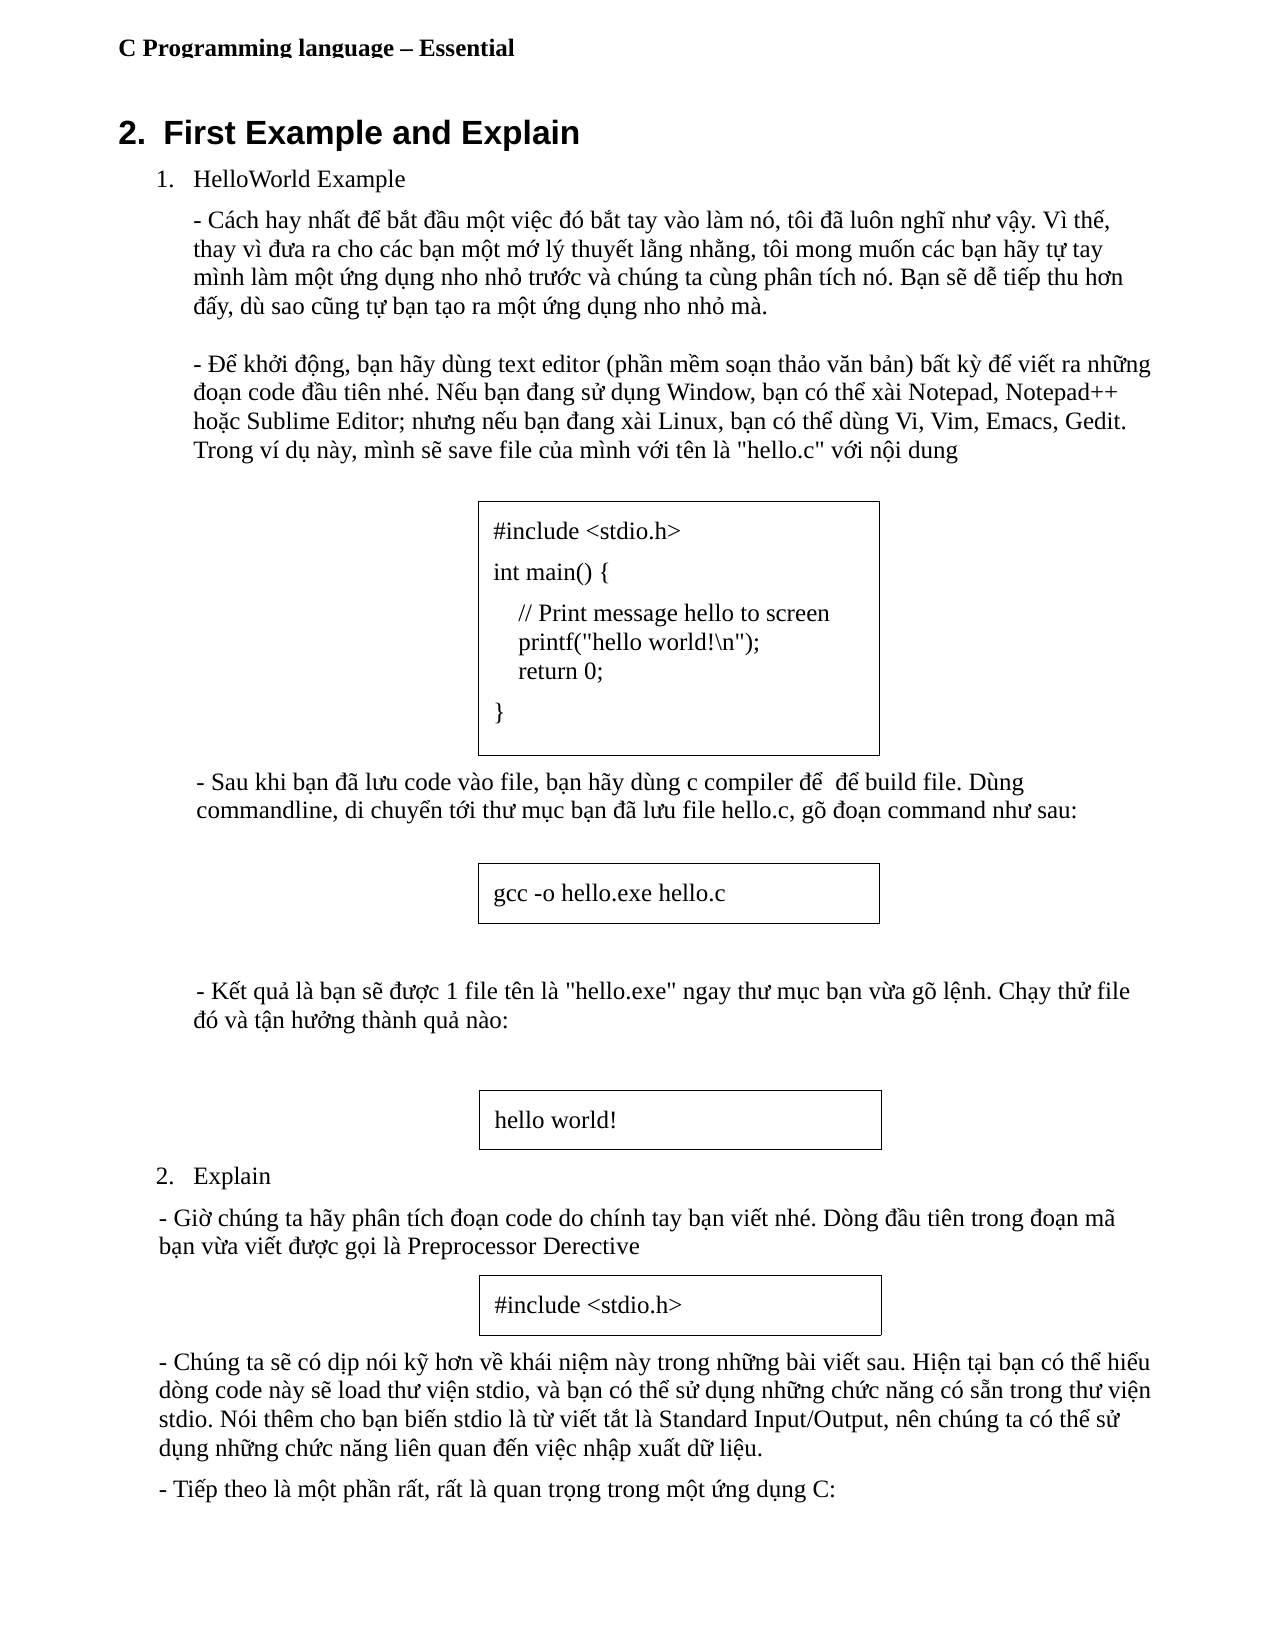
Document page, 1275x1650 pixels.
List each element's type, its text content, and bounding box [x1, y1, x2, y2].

list - Cách hay nhất để bắt đầu một việc đó bắt tay vào làm nó, tôi đã luôn nghĩ như vậy. Vì thế, thay vì đưa ra cho các bạn một mớ lý thuyết lằng nhằng, tôi mong muốn các bạn hãy tự tay mình làm một ứng dụng nho nhỏ trước và chúng ta cùng phân tích nó. Bạn sẽ dễ tiếp thu hơn đấy, dù sao cũng tự bạn tạo ra một ứng dụng nho nhỏ mà. - Để khởi động, bạn hãy dùng text editor (phần mềm soạn thảo văn bản) bất kỳ để viết ra những đoạn code đầu tiên nhé. Nếu bạn đang sử dụng Window, bạn có thể xài Notepad, Notepad++ hoặc Sublime Editor; nhưng nếu bạn đang xài Linux, bạn có thể dùng Vi, Vim, Emacs, Gedit. Trong ví dụ này, mình sẽ save file của mình với tên là "hello.c" với nội dung [156, 205, 1157, 464]
text } [493, 697, 864, 726]
text #include <stdio.h> [493, 516, 864, 544]
list hello world! [494, 1105, 866, 1134]
text int main() { [493, 557, 864, 586]
text gcc -o hello.exe hello.c [493, 878, 864, 907]
text - Chúng ta sẽ có dịp nói kỹ hơn về khái niệm này trong những bài viết sau. Hiện tại bạn có thể hiểu dòng code này sẽ load thư viện stdio, và bạn có thể sử dụng những chức năng có sẵn trong thư viện stdio. Nói thêm cho bạn biến stdio là từ viết tắt là Standard Input/Output, nên chúng ta có thể sử dụng những chức năng liên quan đến việc nhập xuất dữ liệu. [159, 1273, 1157, 1462]
subtitle First Example and Explain [118, 112, 1157, 151]
text - Sau khi bạn đã lưu code vào file, bạn hãy dùng c compiler để để build file. Dùng commandline, di chuyển tới thư mục bạn đã lưu file hello.c, gõ đoạn command như sau: [159, 476, 1157, 963]
list Explain [156, 1087, 1157, 1190]
list HelloWorld Example [156, 164, 1157, 192]
text - Giờ chúng ta hãy phân tích đoạn code do chính tay bạn viết nhé. Dòng đầu tiên trong đoạn mã bạn vừa viết được gọi là Preprocessor Derective [159, 1203, 1157, 1260]
text #include <stdio.h> [494, 1290, 866, 1319]
text - Kết quả là bạn sẽ được 1 file tên là "hello.exe" ngay thư mục bạn vừa gõ lệnh. Chạy thử file đó và tận hưởng thành quả nào: [193, 976, 1157, 1033]
text - Tiếp theo là một phần rất, rất là quan trọng trong một ứng dụng C: [159, 1474, 1157, 1503]
text // Print message hello to screen printf("hello world!\n"); return 0; [493, 598, 864, 684]
